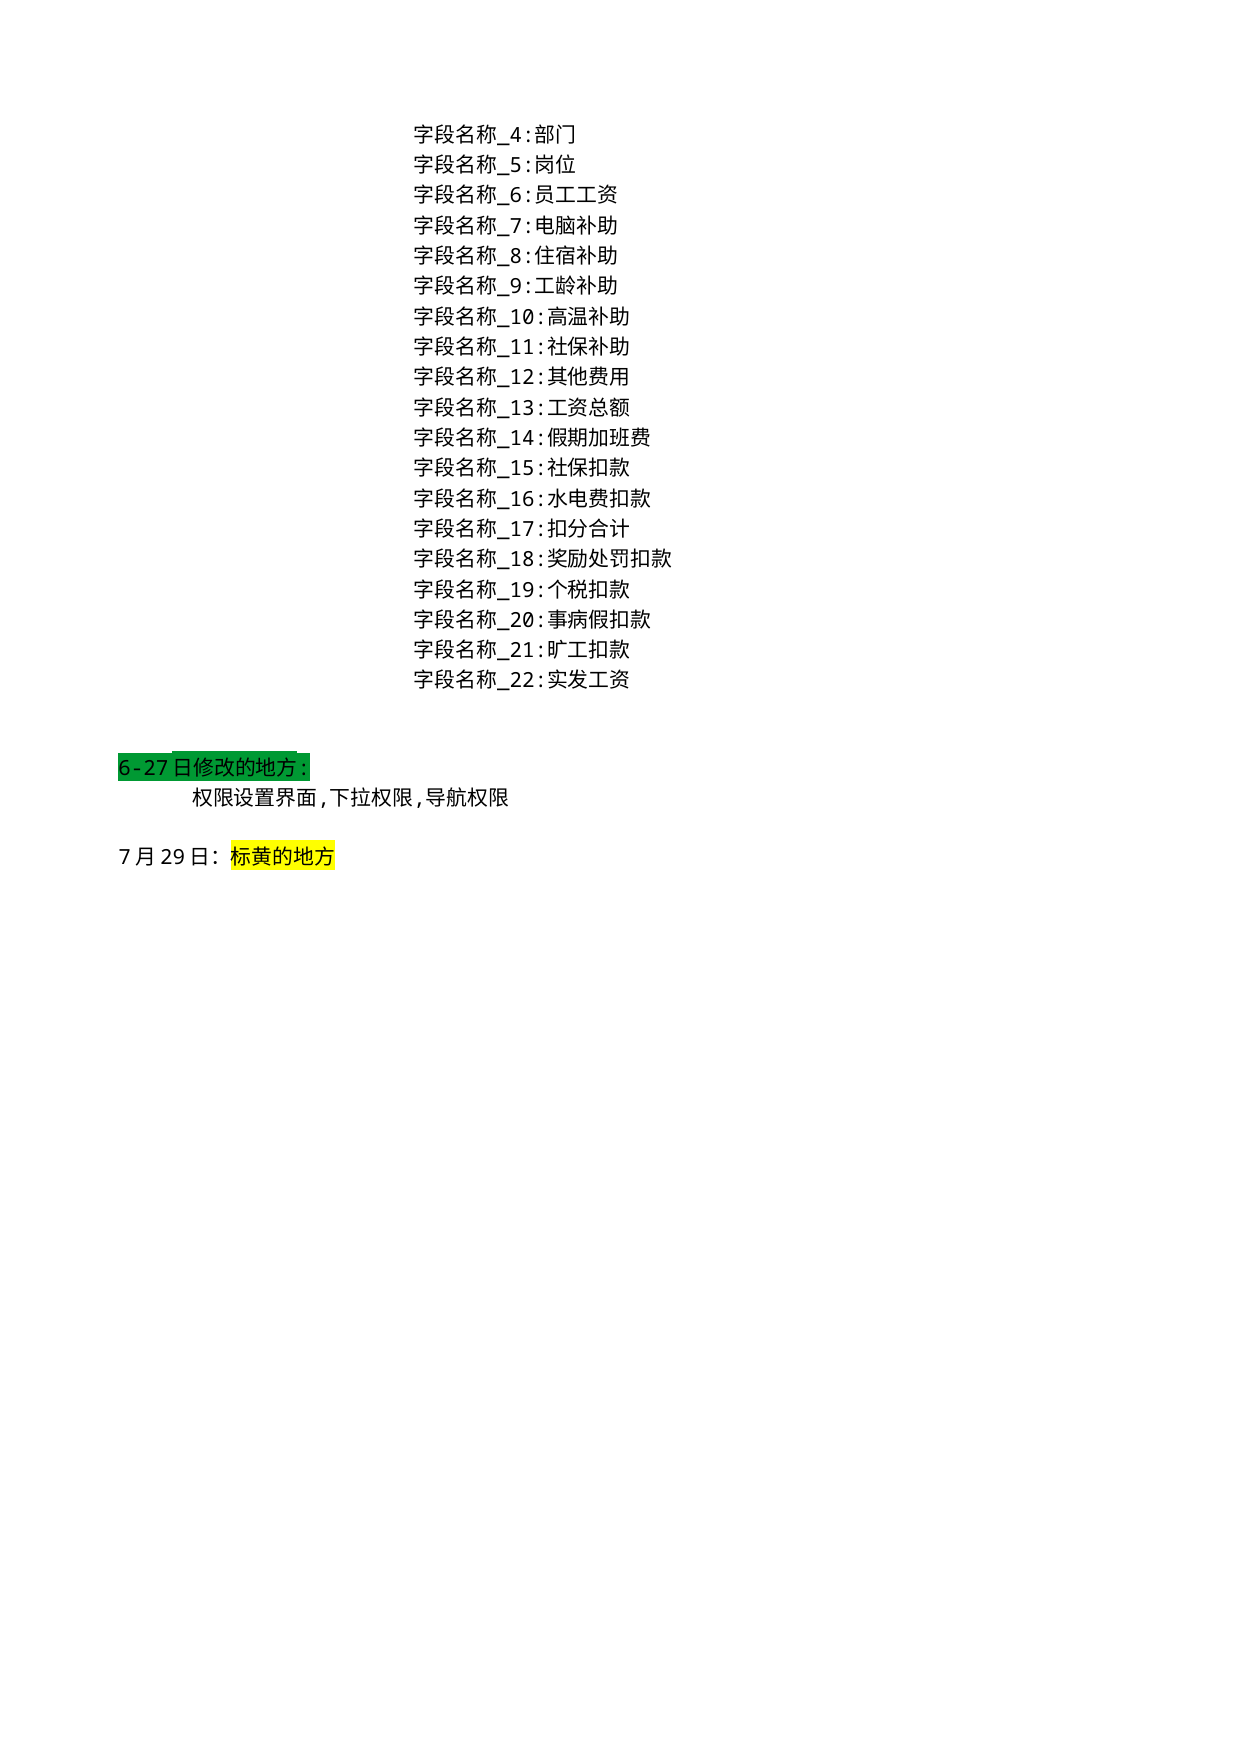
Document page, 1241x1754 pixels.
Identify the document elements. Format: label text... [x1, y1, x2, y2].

text 6-27日修改的地方: [118, 751, 1122, 781]
text 字段名称_11:社保补助 [118, 330, 1122, 361]
text 字段名称_19:个税扣款 [118, 573, 1122, 603]
text 字段名称_4:部门 [118, 118, 1122, 148]
text 权限设置界面,下拉权限,导航权限 [118, 781, 1122, 812]
text 字段名称_17:扣分合计 [118, 512, 1122, 542]
text 字段名称_5:岗位 [118, 148, 1122, 179]
text 字段名称_7:电脑补助 [118, 209, 1122, 239]
text 字段名称_22:实发工资 [118, 664, 1122, 694]
text 字段名称_8:住宿补助 [118, 239, 1122, 270]
text 字段名称_21:旷工扣款 [118, 633, 1122, 664]
text 字段名称_15:社保扣款 [118, 452, 1122, 482]
text 字段名称_16:水电费扣款 [118, 482, 1122, 512]
text 字段名称_10:高温补助 [118, 300, 1122, 330]
text 7月29日：标黄的地方 [118, 840, 1122, 870]
text 字段名称_20:事病假扣款 [118, 603, 1122, 633]
text 字段名称_9:工龄补助 [118, 270, 1122, 300]
text 字段名称_12:其他费用 [118, 361, 1122, 391]
text 字段名称_18:奖励处罚扣款 [118, 542, 1122, 573]
text 字段名称_13:工资总额 [118, 391, 1122, 421]
text 字段名称_6:员工工资 [118, 179, 1122, 209]
text 字段名称_14:假期加班费 [118, 421, 1122, 452]
